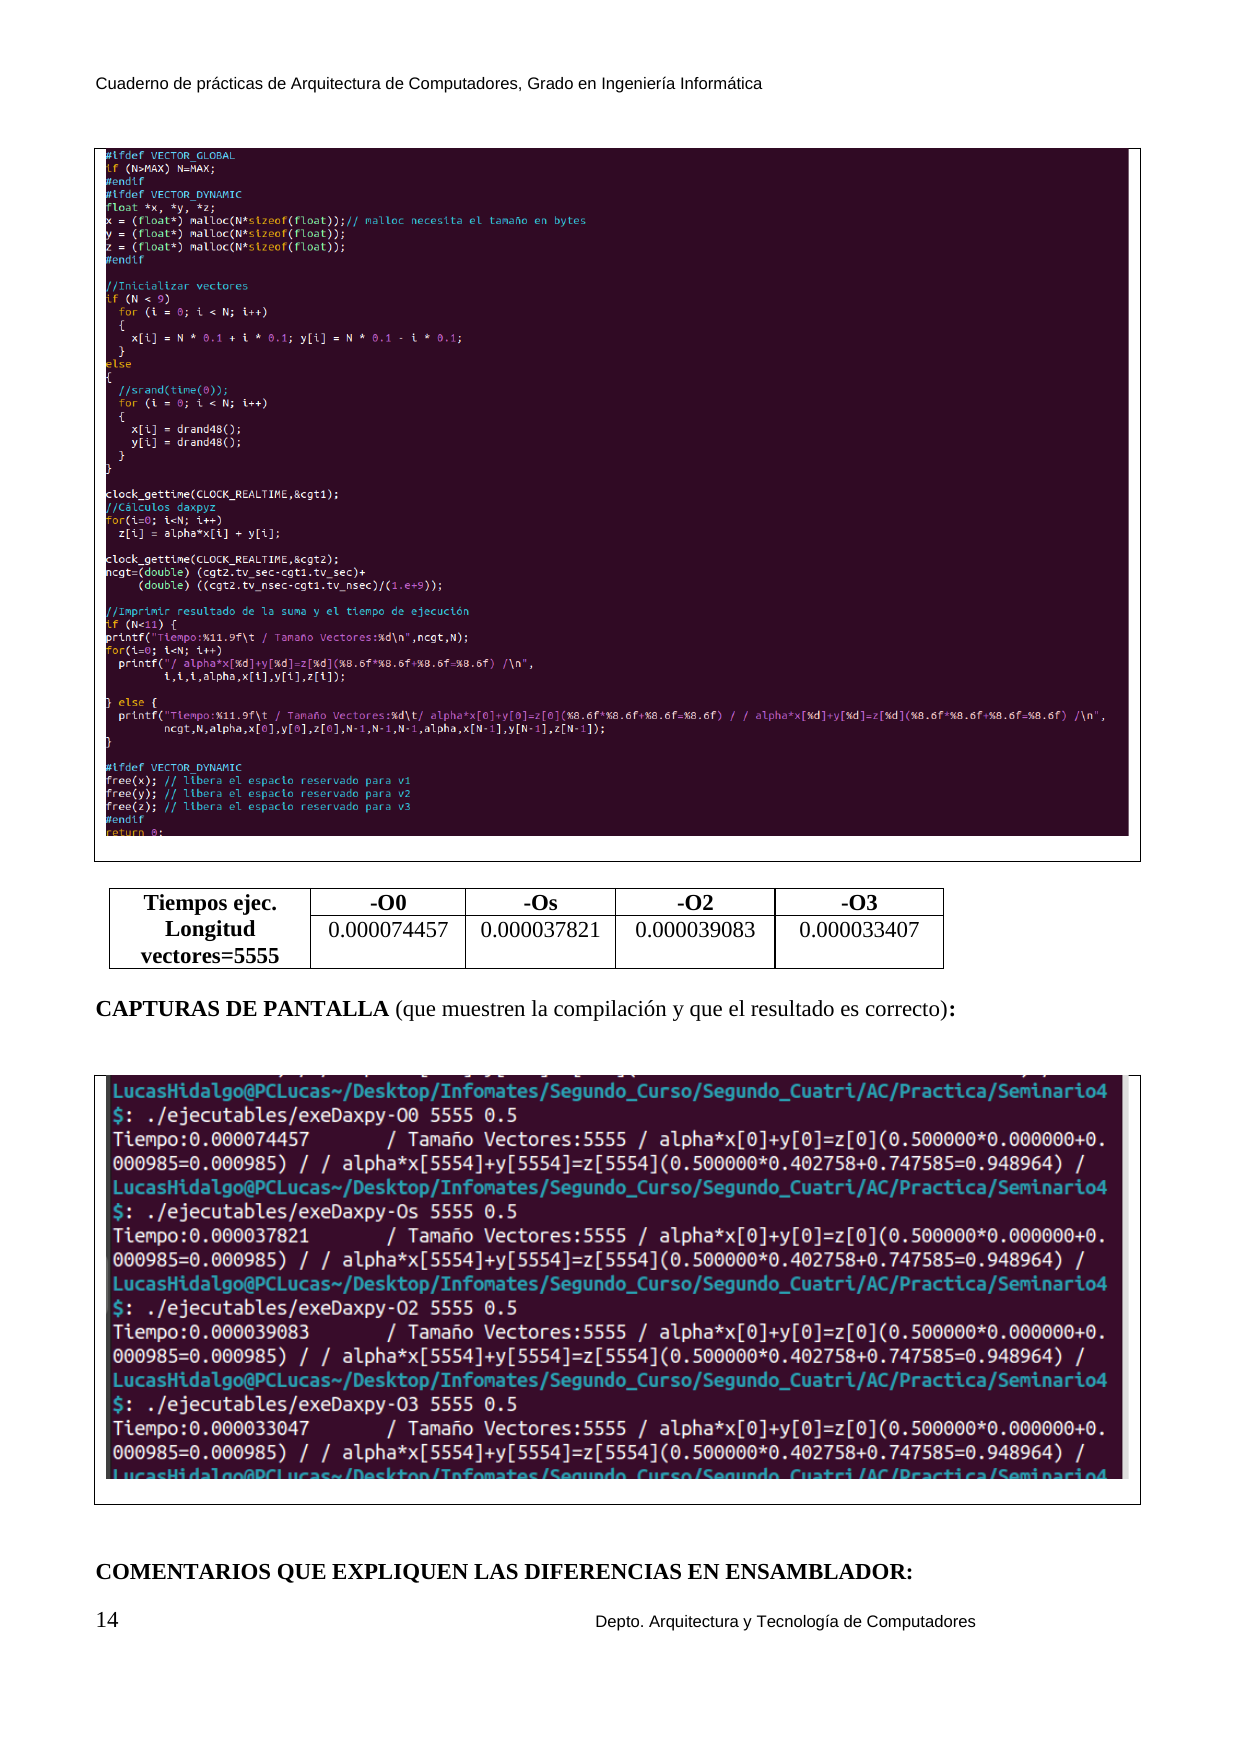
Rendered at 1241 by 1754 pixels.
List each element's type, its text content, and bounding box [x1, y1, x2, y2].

table_cell 0.000033407 [776, 916, 943, 968]
table_header -O2 [616, 889, 774, 915]
table_cell 0.000039083 [616, 916, 774, 968]
picture [106, 148, 1129, 836]
text CAPTURAS DE PANTALLA (que muestren la compilación y que el resultado es correcto): [95, 995, 1137, 1022]
table_header [95, 149, 1140, 861]
picture [106, 1075, 1129, 1479]
table_header -Os [466, 889, 615, 915]
table_header -O3 [776, 889, 943, 915]
table_header -O0 [311, 889, 465, 915]
text COMENTARIOS QUE EXPLIQUEN LAS DIFERENCIAS EN ENSAMBLADOR: [95, 1558, 1137, 1584]
table_cell 0.000074457 [311, 916, 465, 968]
table_header Tiempos ejec. Longitud vectores=5555 [110, 889, 310, 968]
table_cell 0.000037821 [466, 916, 615, 968]
table_header [95, 1076, 1140, 1504]
